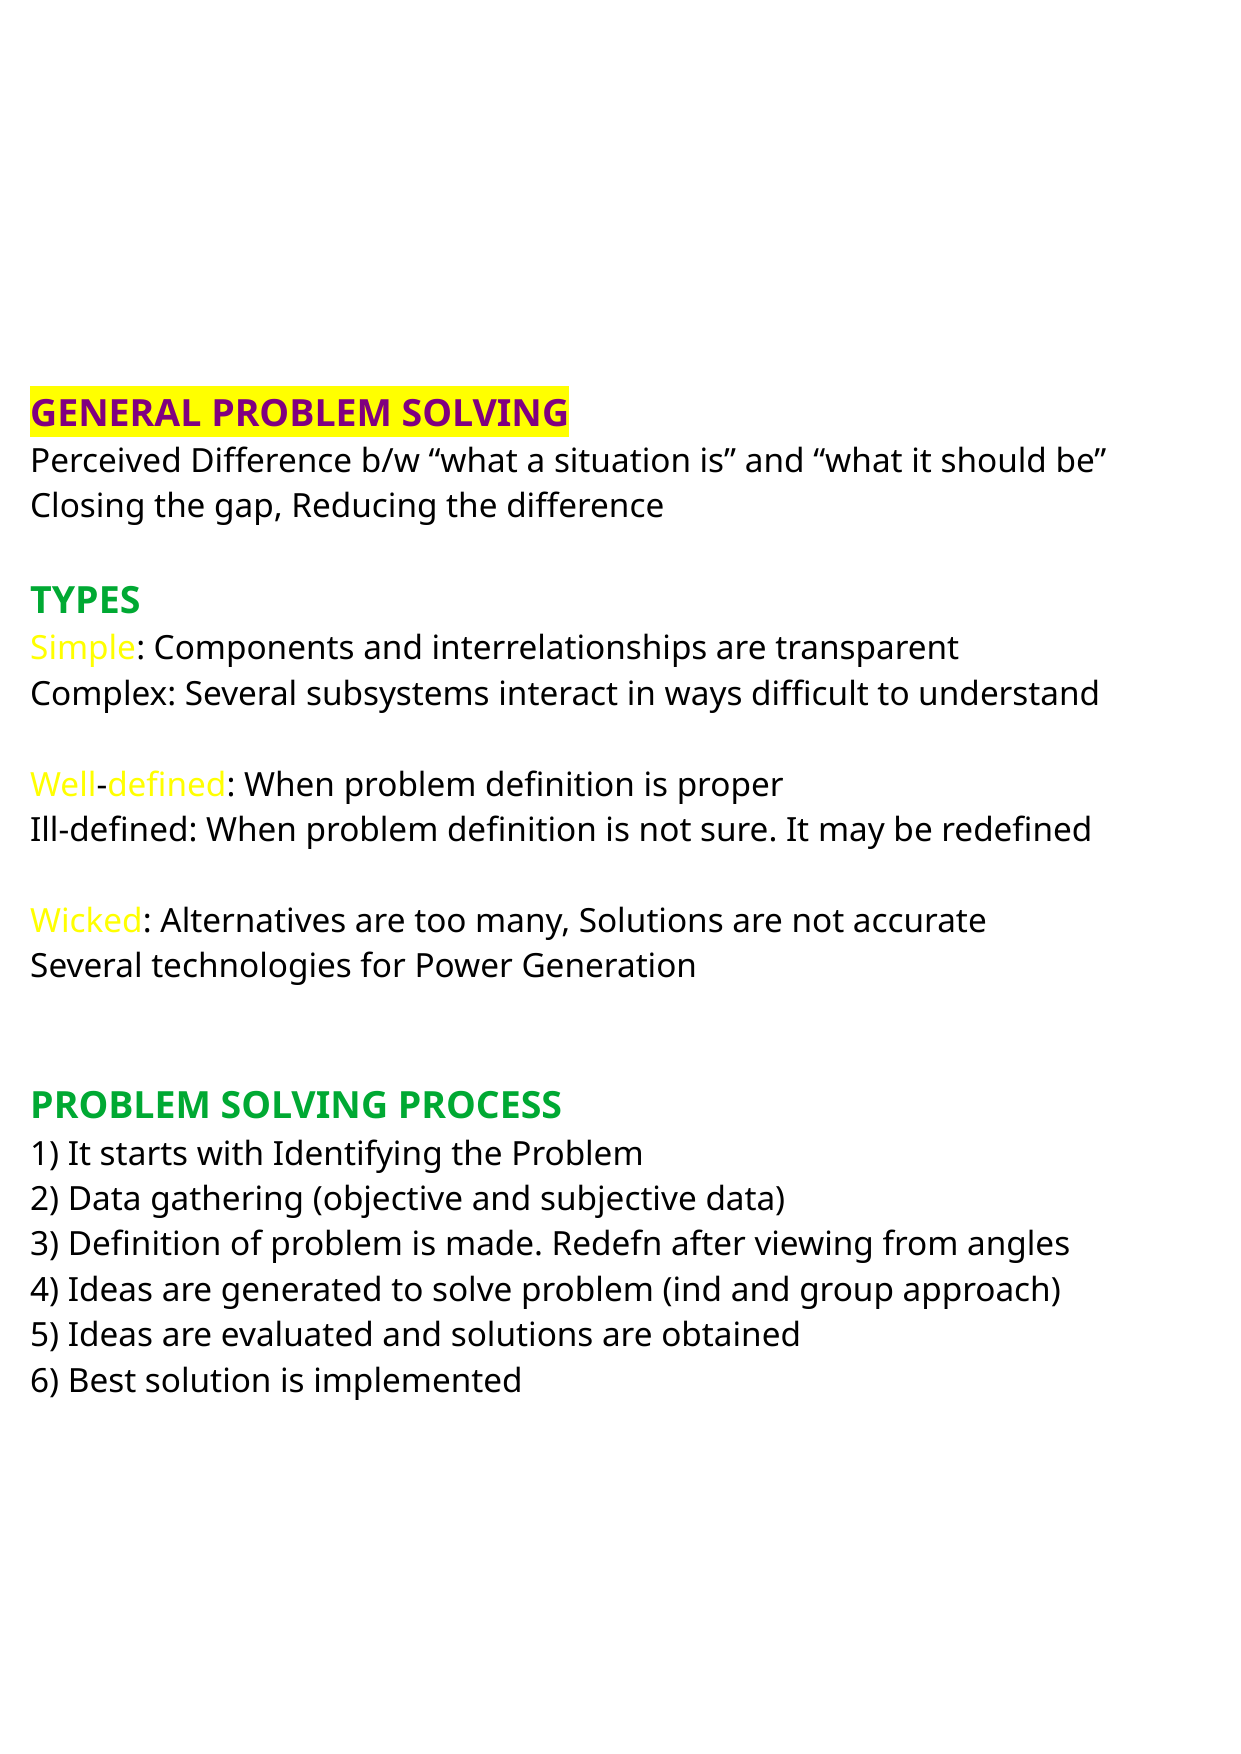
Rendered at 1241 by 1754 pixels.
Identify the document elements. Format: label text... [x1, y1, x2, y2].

subtitle 4) Ideas are generated to solve problem (ind and group approach) [30, 1266, 1211, 1311]
subtitle Perceived Difference b/w “what a situation is” and “what it should be” [30, 437, 1211, 482]
subtitle 5) Ideas are evaluated and solutions are obtained [30, 1311, 1211, 1356]
subtitle PROBLEM SOLVING PROCESS [30, 1078, 1211, 1129]
subtitle TYPES [30, 573, 1211, 624]
subtitle GENERAL PROBLEM SOLVING [30, 386, 1211, 437]
subtitle 3) Definition of problem is made. Redefn after viewing from angles [30, 1220, 1211, 1266]
subtitle Several technologies for Power Generation [30, 942, 1211, 987]
subtitle Complex: Several subsystems interact in ways difficult to understand [30, 669, 1211, 715]
subtitle 1) It starts with Identifying the Problem [30, 1129, 1211, 1175]
subtitle Ill-defined: When problem definition is not sure. It may be redefined [30, 806, 1211, 851]
subtitle 6) Best solution is implemented [30, 1356, 1211, 1402]
subtitle Closing the gap, Reducing the difference [30, 482, 1211, 528]
subtitle Simple: Components and interrelationships are transparent [30, 624, 1211, 669]
subtitle Well-defined: When problem definition is proper [30, 760, 1211, 806]
subtitle Wicked: Alternatives are too many, Solutions are not accurate [30, 897, 1211, 942]
subtitle 2) Data gathering (objective and subjective data) [30, 1175, 1211, 1220]
